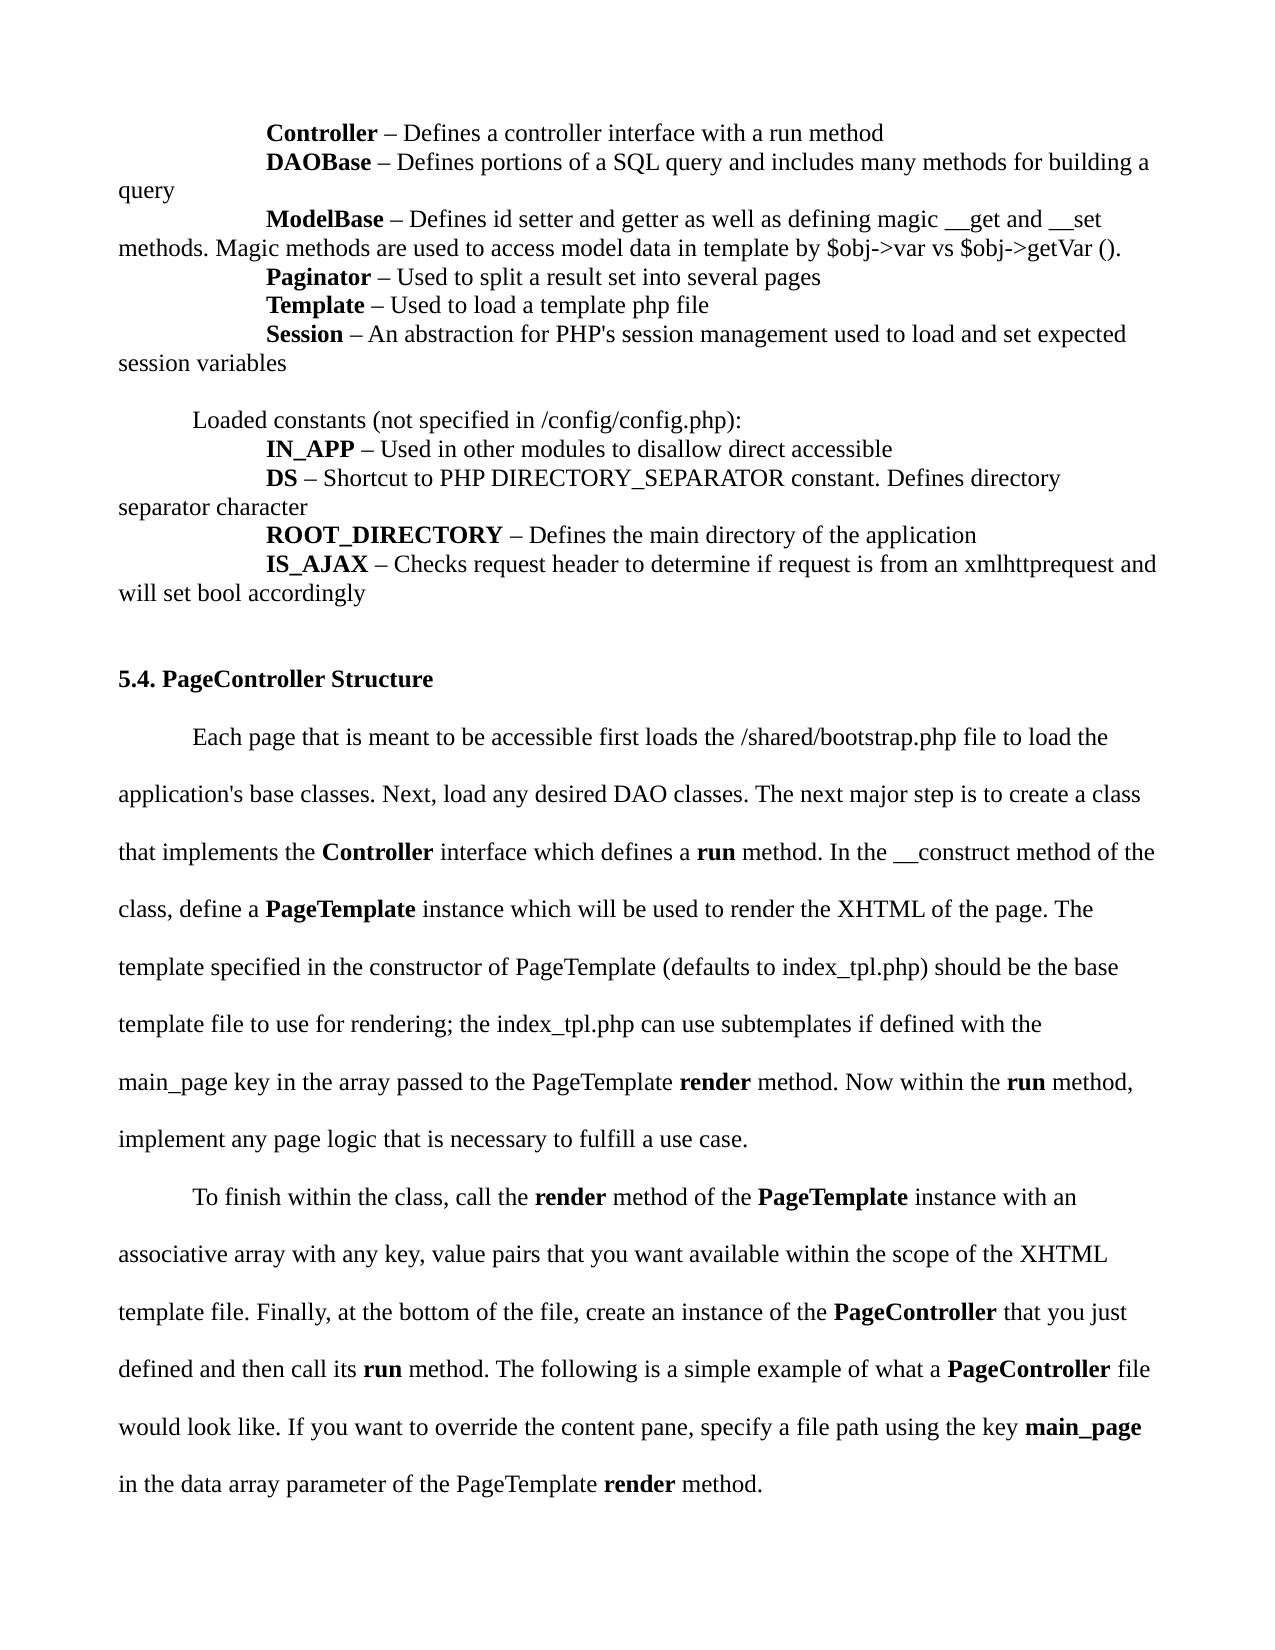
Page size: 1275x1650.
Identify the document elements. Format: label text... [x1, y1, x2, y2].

text Paginator – Used to split a result set into several pages [118, 262, 1157, 291]
text Template – Used to load a template php file [118, 291, 1157, 319]
text IN_APP – Used in other modules to disallow direct accessible [118, 434, 1157, 463]
text 5.4. PageController Structure [118, 664, 1157, 693]
text ROOT_DIRECTORY – Defines the main directory of the application [118, 521, 1157, 549]
text Loaded constants (not specified in /config/config.php): [118, 406, 1157, 434]
text Session – An abstraction for PHP's session management used to load and set expected session variables [118, 319, 1157, 377]
text Controller – Defines a controller interface with a run method [118, 118, 1157, 147]
text To finish within the class, call the render method of the PageTemplate instance with an associative array with any key, value pairs that you want available within the scope of the XHTML template file. Finally, at the bottom of the file, create an instance of the PageController that you just defined and then call its run method. The following is a simple example of what a PageController file would look like. If you want to override the content pane, specify a file path using the key main_page in the data array parameter of the PageTemplate render method. [118, 1182, 1157, 1498]
text ModelBase – Defines id setter and getter as well as defining magic __get and __set methods. Magic methods are used to access model data in template by $obj->var vs $obj->getVar (). [118, 204, 1157, 262]
text IS_AJAX – Checks request header to determine if request is from an xmlhttprequest and will set bool accordingly [118, 549, 1157, 607]
text Each page that is meant to be accessible first loads the /shared/bootstrap.php file to load the application's base classes. Next, load any desired DAO classes. The next major step is to create a class that implements the Controller interface which defines a run method. In the __construct method of the class, define a PageTemplate instance which will be used to render the XHTML of the page. The template specified in the constructor of PageTemplate (defaults to index_tpl.php) should be the base template file to use for rendering; the index_tpl.php can use subtemplates if defined with the main_page key in the array passed to the PageTemplate render method. Now within the run method, implement any page logic that is necessary to fulfill a use case. [118, 722, 1157, 1153]
text DS – Shortcut to PHP DIRECTORY_SEPARATOR constant. Defines directory separator character [118, 463, 1157, 521]
text DAOBase – Defines portions of a SQL query and includes many methods for building a query [118, 147, 1157, 204]
